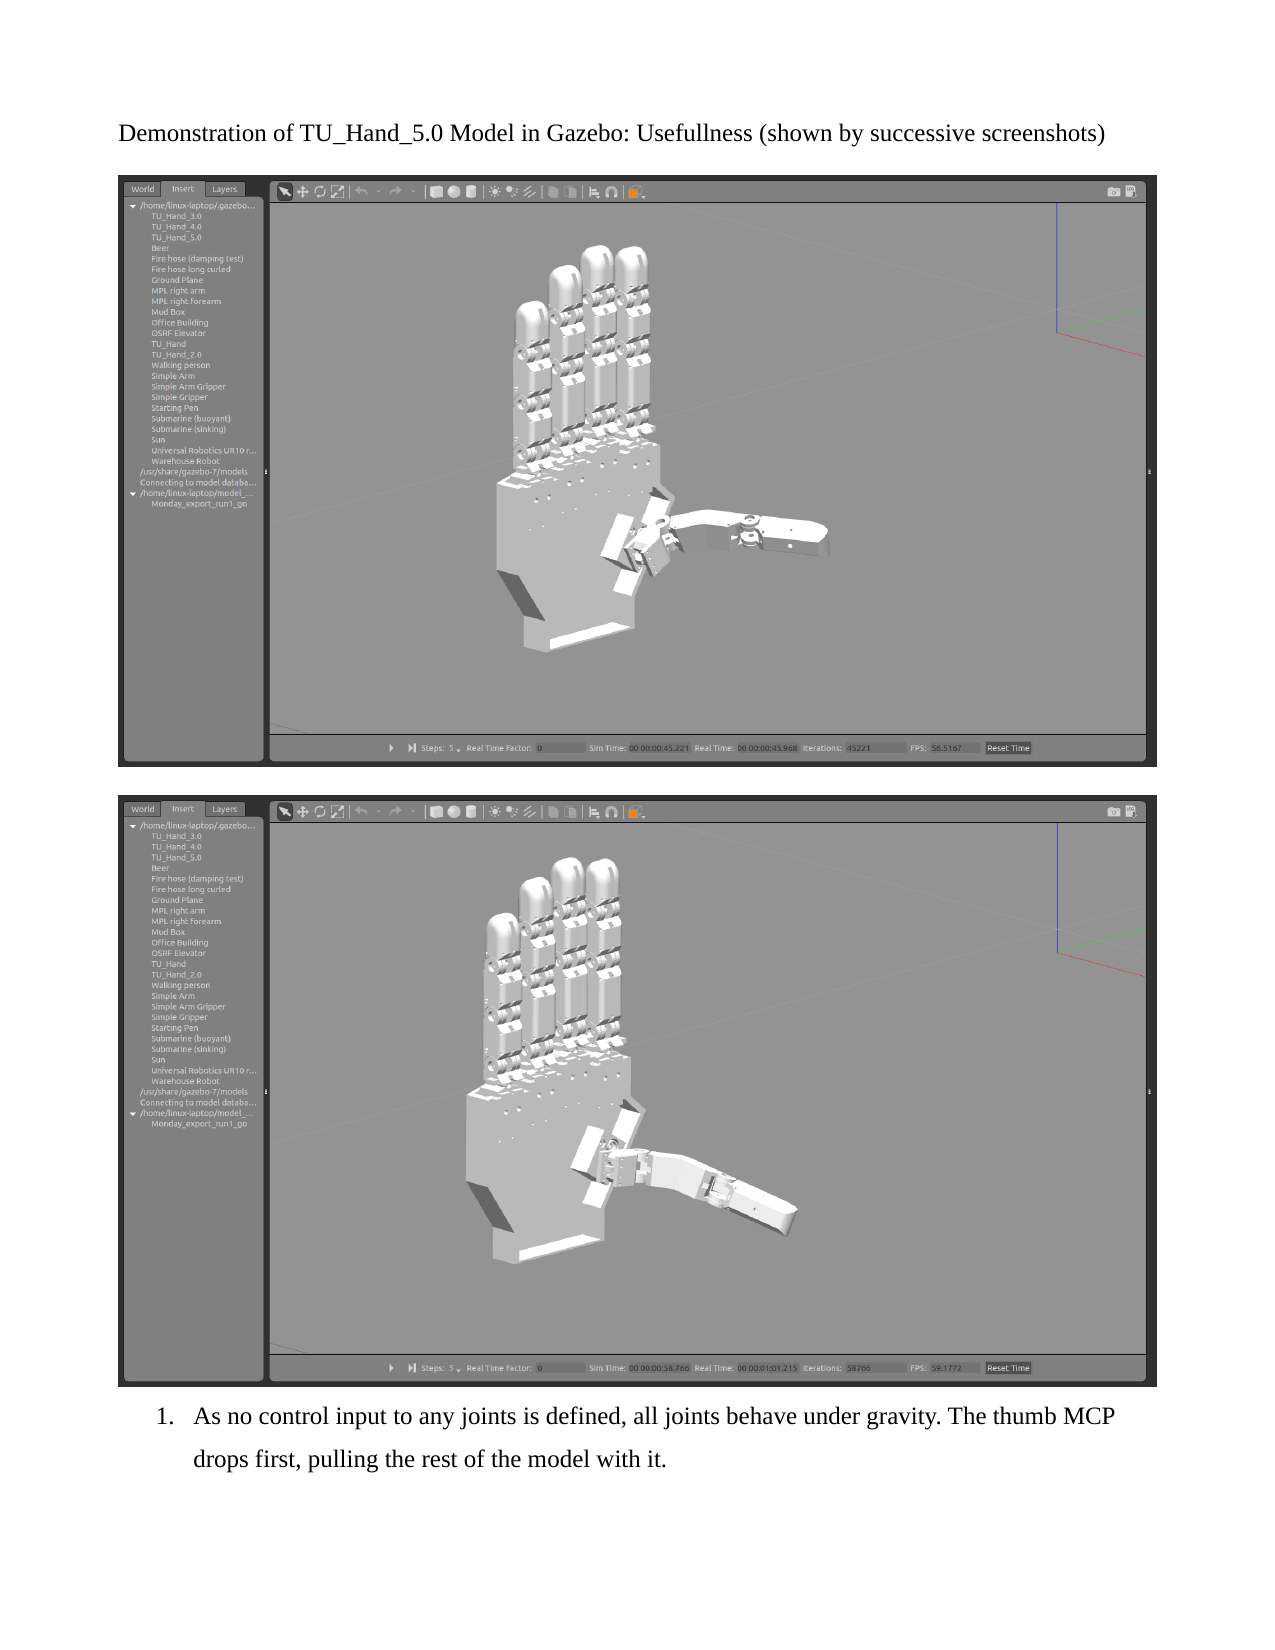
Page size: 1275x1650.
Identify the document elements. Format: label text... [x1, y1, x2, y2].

picture [118, 175, 1157, 767]
text Demonstration of TU_Hand_5.0 Model in Gazebo: Usefullness (shown by successive screenshots) [118, 118, 1157, 147]
list As no control input to any joints is defined, all joints behave under gravity. The thumb MCP drops first, pulling the rest of the model with it. [156, 1387, 1157, 1473]
picture [118, 795, 1157, 1387]
